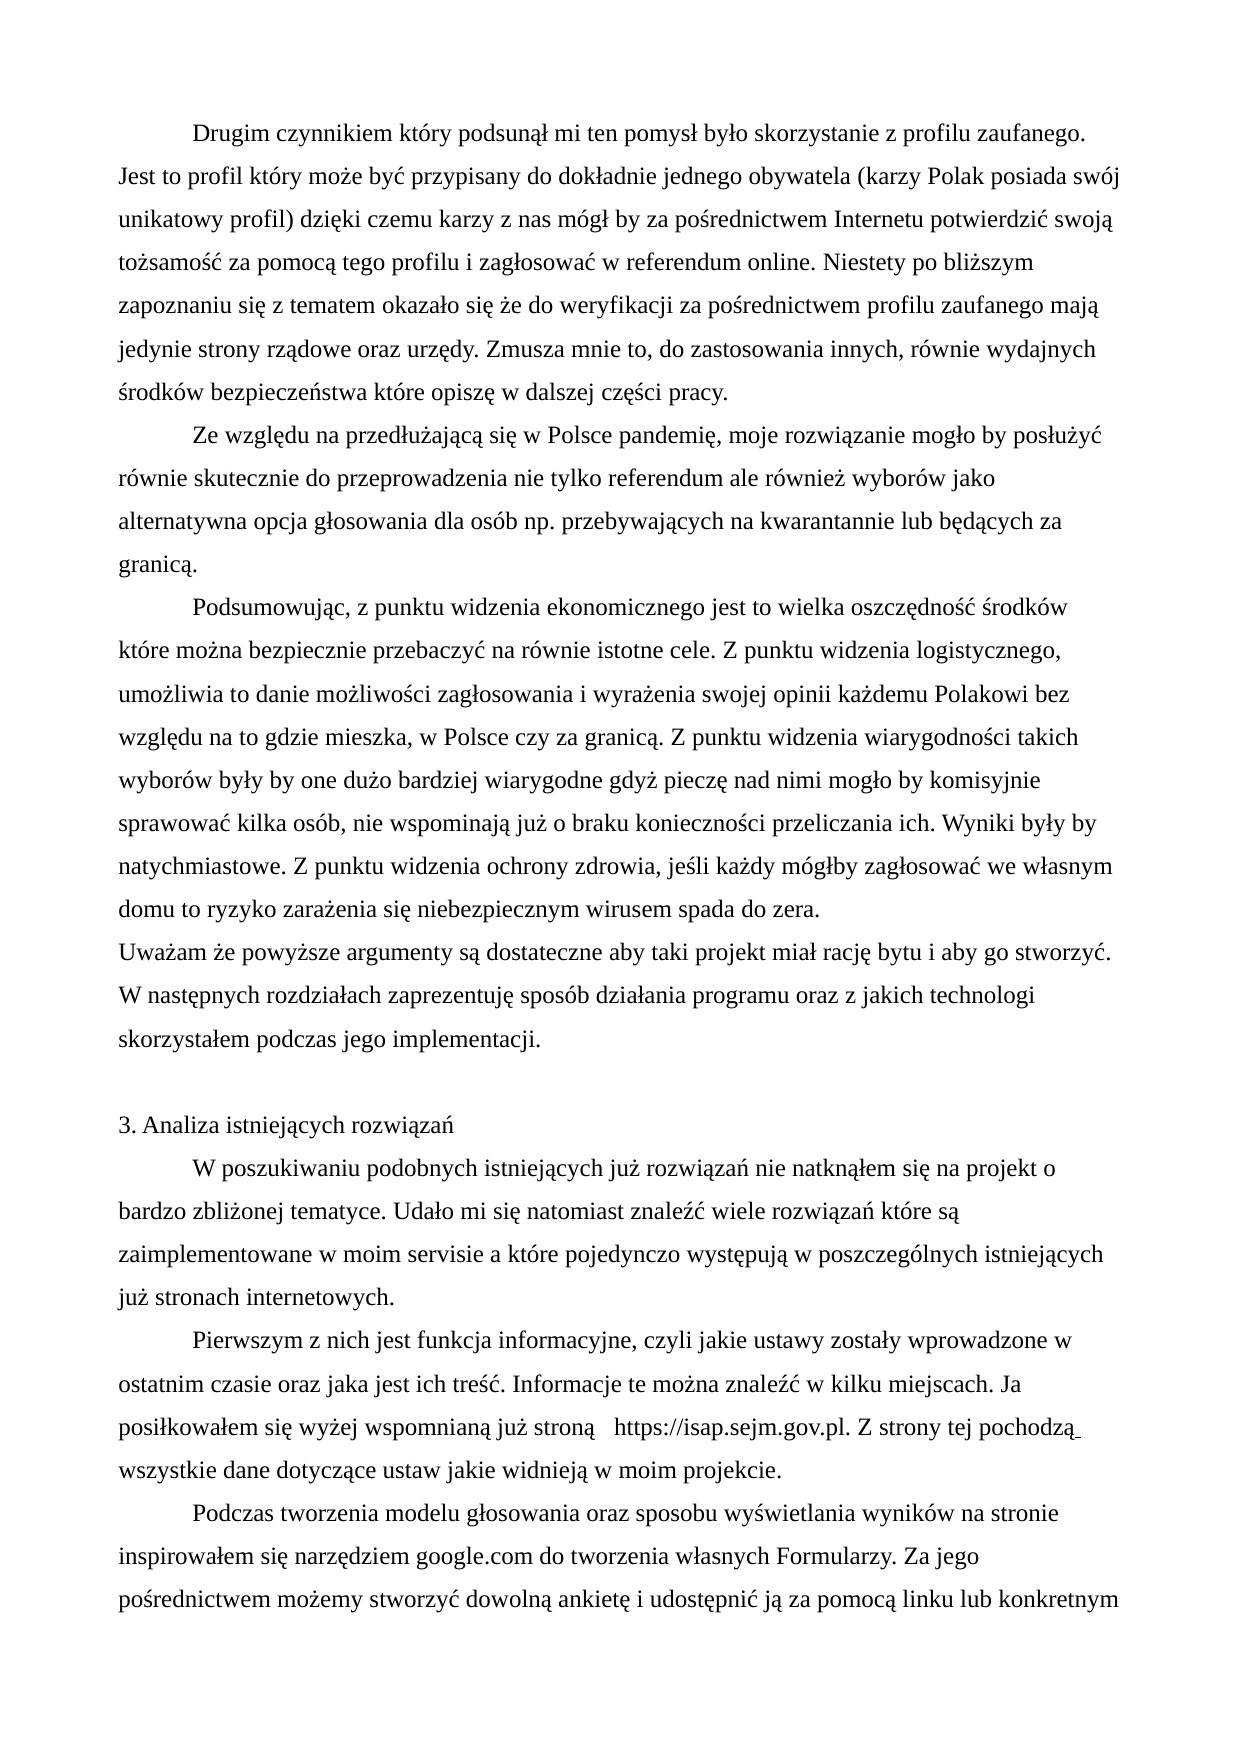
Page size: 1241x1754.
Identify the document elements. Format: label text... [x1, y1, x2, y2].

text Pierwszym z nich jest funkcja informacyjne, czyli jakie ustawy zostały wprowadzone w ostatnim czasie oraz jaka jest ich treść. Informacje te można znaleźć w kilku miejscach. Ja posiłkowałem się wyżej wspomnianą już stroną https://isap.sejm.gov.pl. Z strony tej pochodzą wszystkie dane dotyczące ustaw jakie widnieją w moim projekcie. [118, 1326, 1122, 1484]
text 3. Analiza istniejących rozwiązań [118, 1110, 1122, 1139]
text Drugim czynnikiem który podsunął mi ten pomysł było skorzystanie z profilu zaufanego. Jest to profil który może być przypisany do dokładnie jednego obywatela (karzy Polak posiada swój unikatowy profil) dzięki czemu karzy z nas mógł by za pośrednictwem Internetu potwierdzić swoją tożsamość za pomocą tego profilu i zagłosować w referendum online. Niestety po bliższym zapoznaniu się z tematem okazało się że do weryfikacji za pośrednictwem profilu zaufanego mają jedynie strony rządowe oraz urzędy. Zmusza mnie to, do zastosowania innych, równie wydajnych środków bezpieczeństwa które opiszę w dalszej części pracy. [118, 118, 1122, 406]
text W poszukiwaniu podobnych istniejących już rozwiązań nie natknąłem się na projekt o bardzo zbliżonej tematyce. Udało mi się natomiast znaleźć wiele rozwiązań które są zaimplementowane w moim servisie a które pojedynczo występują w poszczególnych istniejących już stronach internetowych. [118, 1153, 1122, 1311]
text Uważam że powyższe argumenty są dostateczne aby taki projekt miał rację bytu i aby go stworzyć. W następnych rozdziałach zaprezentuję sposób działania programu oraz z jakich technologi skorzystałem podczas jego implementacji. [118, 937, 1122, 1052]
text Ze względu na przedłużającą się w Polsce pandemię, moje rozwiązanie mogło by posłużyć równie skutecznie do przeprowadzenia nie tylko referendum ale również wyborów jako alternatywna opcja głosowania dla osób np. przebywających na kwarantannie lub będących za granicą. [118, 420, 1122, 578]
text Podczas tworzenia modelu głosowania oraz sposobu wyświetlania wyników na stronie inspirowałem się narzędziem google.com do tworzenia własnych Formularzy. Za jego pośrednictwem możemy stworzyć dowolną ankietę i udostępnić ją za pomocą linku lub konkretnym [118, 1498, 1122, 1613]
text Podsumowując, z punktu widzenia ekonomicznego jest to wielka oszczędność środków które można bezpiecznie przebaczyć na równie istotne cele. Z punktu widzenia logistycznego, umożliwia to danie możliwości zagłosowania i wyrażenia swojej opinii każdemu Polakowi bez względu na to gdzie mieszka, w Polsce czy za granicą. Z punktu widzenia wiarygodności takich wyborów były by one dużo bardziej wiarygodne gdyż pieczę nad nimi mogło by komisyjnie sprawować kilka osób, nie wspominają już o braku konieczności przeliczania ich. Wyniki były by natychmiastowe. Z punktu widzenia ochrony zdrowia, jeśli każdy mógłby zagłosować we własnym domu to ryzyko zarażenia się niebezpiecznym wirusem spada do zera. [118, 592, 1122, 923]
